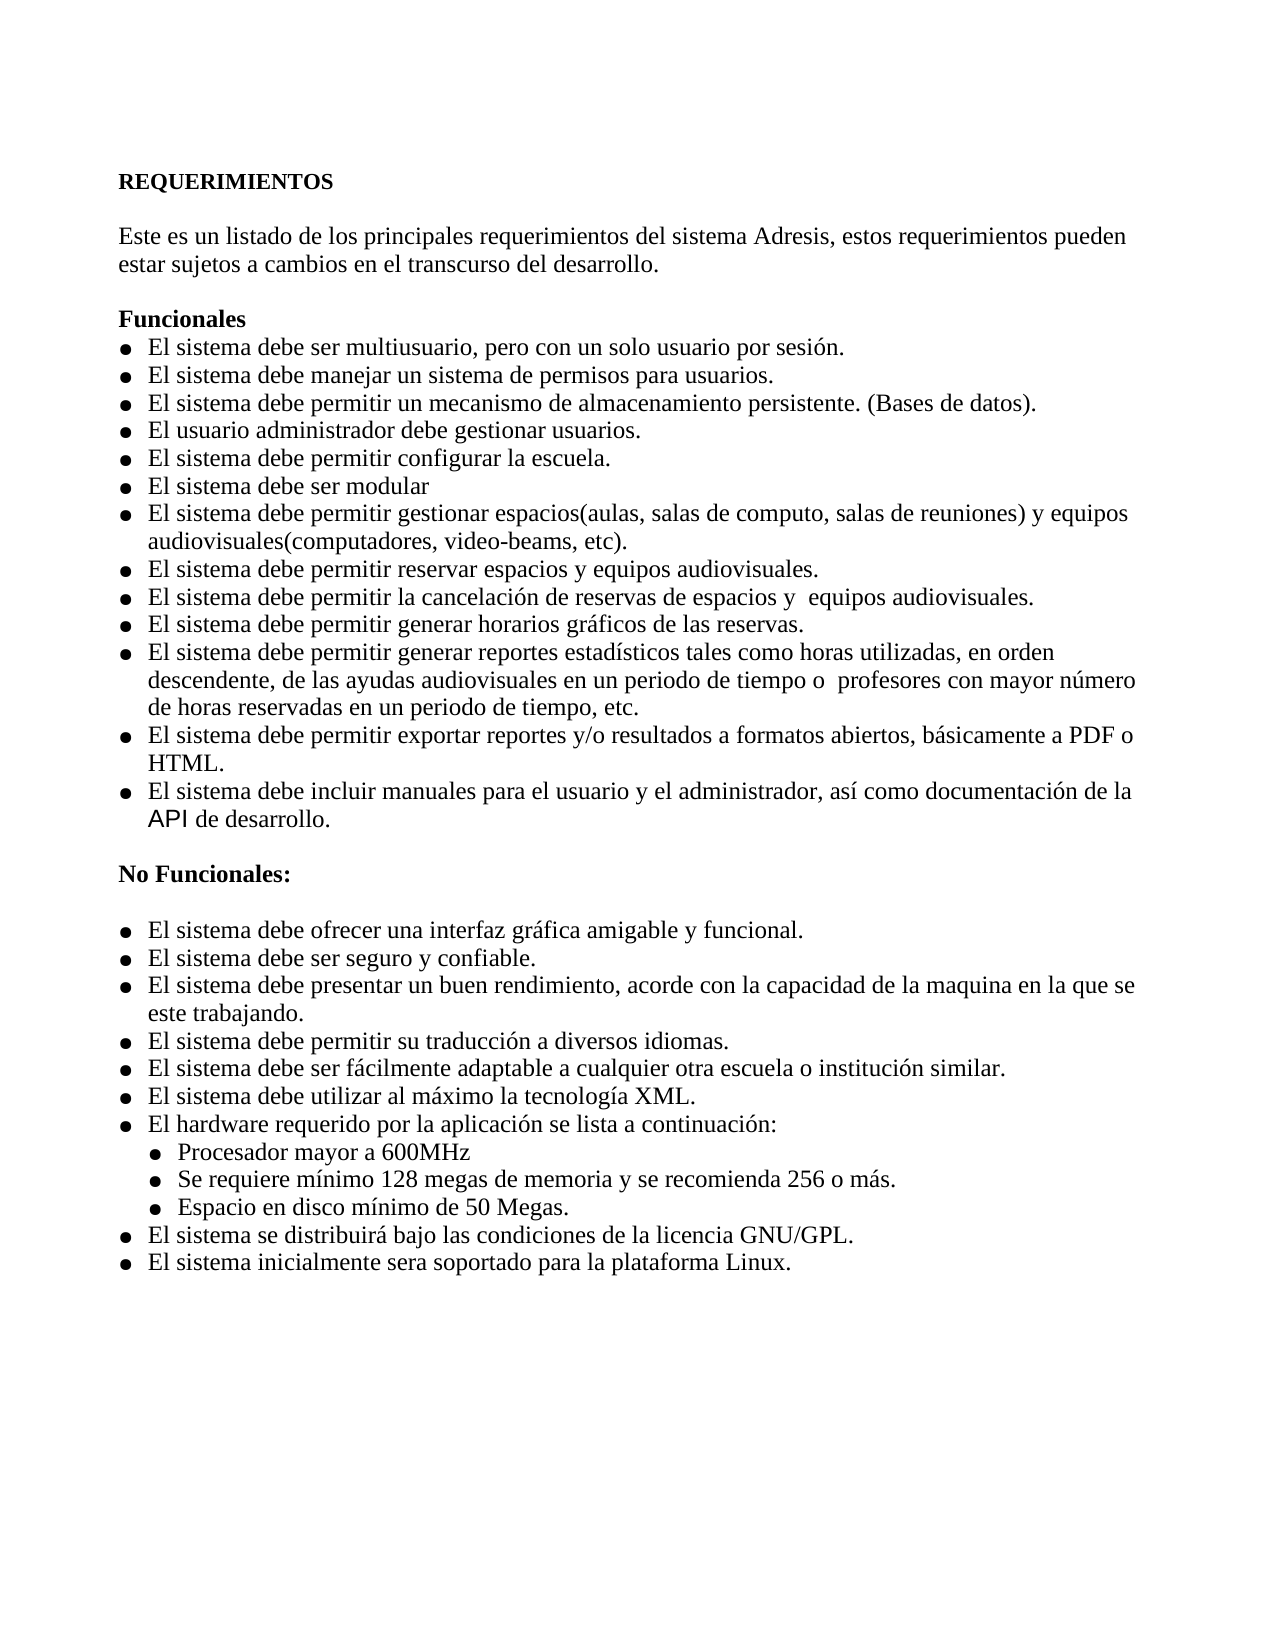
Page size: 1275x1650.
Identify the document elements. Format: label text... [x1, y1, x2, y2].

list Se requiere mínimo 128 megas de memoria y se recomienda 256 o más. [148, 1165, 1157, 1193]
list El sistema debe manejar un sistema de permisos para usuarios. [118, 361, 1157, 389]
text REQUERIMIENTOS [118, 169, 1157, 195]
list El sistema debe ser fácilmente adaptable a cualquier otra escuela o institución similar. [118, 1054, 1157, 1082]
list El sistema debe utilizar al máximo la tecnología XML. [118, 1082, 1157, 1110]
list El sistema debe permitir gestionar espacios(aulas, salas de computo, salas de reuniones) y equipos audiovisuales(computadores, video-beams, etc). [118, 499, 1157, 555]
list El sistema debe ofrecer una interfaz gráfica amigable y funcional. [118, 916, 1157, 944]
list El sistema debe permitir generar reportes estadísticos tales como horas utilizadas, en orden descendente, de las ayudas audiovisuales en un periodo de tiempo o profesores con mayor número de horas reservadas en un periodo de tiempo, etc. [118, 638, 1157, 721]
list El hardware requerido por la aplicación se lista a continuación: [118, 1110, 1157, 1138]
text No Funcionales: [118, 861, 1157, 888]
list El sistema debe permitir su traducción a diversos idiomas. [118, 1027, 1157, 1054]
list El sistema debe permitir configurar la escuela. [118, 444, 1157, 472]
list El sistema debe ser multiusuario, pero con un solo usuario por sesión. [118, 333, 1157, 361]
list Procesador mayor a 600MHz [148, 1138, 1157, 1165]
list El sistema inicialmente sera soportado para la plataforma Linux. [118, 1248, 1157, 1276]
text Este es un listado de los principales requerimientos del sistema Adresis, estos requerimientos pueden estar sujetos a cambios en el transcurso del desarrollo. [118, 222, 1157, 278]
list El sistema debe permitir la cancelación de reservas de espacios y equipos audiovisuales. [118, 583, 1157, 610]
list El sistema debe ser modular [118, 472, 1157, 499]
list El sistema se distribuirá bajo las condiciones de la licencia GNU/GPL. [118, 1221, 1157, 1248]
list Espacio en disco mínimo de 50 Megas. [148, 1193, 1157, 1221]
list El sistema debe permitir reservar espacios y equipos audiovisuales. [118, 555, 1157, 583]
list El usuario administrador debe gestionar usuarios. [118, 416, 1157, 444]
list El sistema debe permitir generar horarios gráficos de las reservas. [118, 610, 1157, 638]
list El sistema debe ser seguro y confiable. [118, 944, 1157, 971]
list El sistema debe presentar un buen rendimiento, acorde con la capacidad de la maquina en la que se este trabajando. [118, 971, 1157, 1027]
list El sistema debe permitir un mecanismo de almacenamiento persistente. (Bases de datos). [118, 389, 1157, 416]
text Funcionales [118, 306, 1157, 333]
list El sistema debe permitir exportar reportes y/o resultados a formatos abiertos, básicamente a PDF o HTML. [118, 721, 1157, 777]
list El sistema debe incluir manuales para el usuario y el administrador, así como documentación de la API de desarrollo. [118, 777, 1157, 833]
